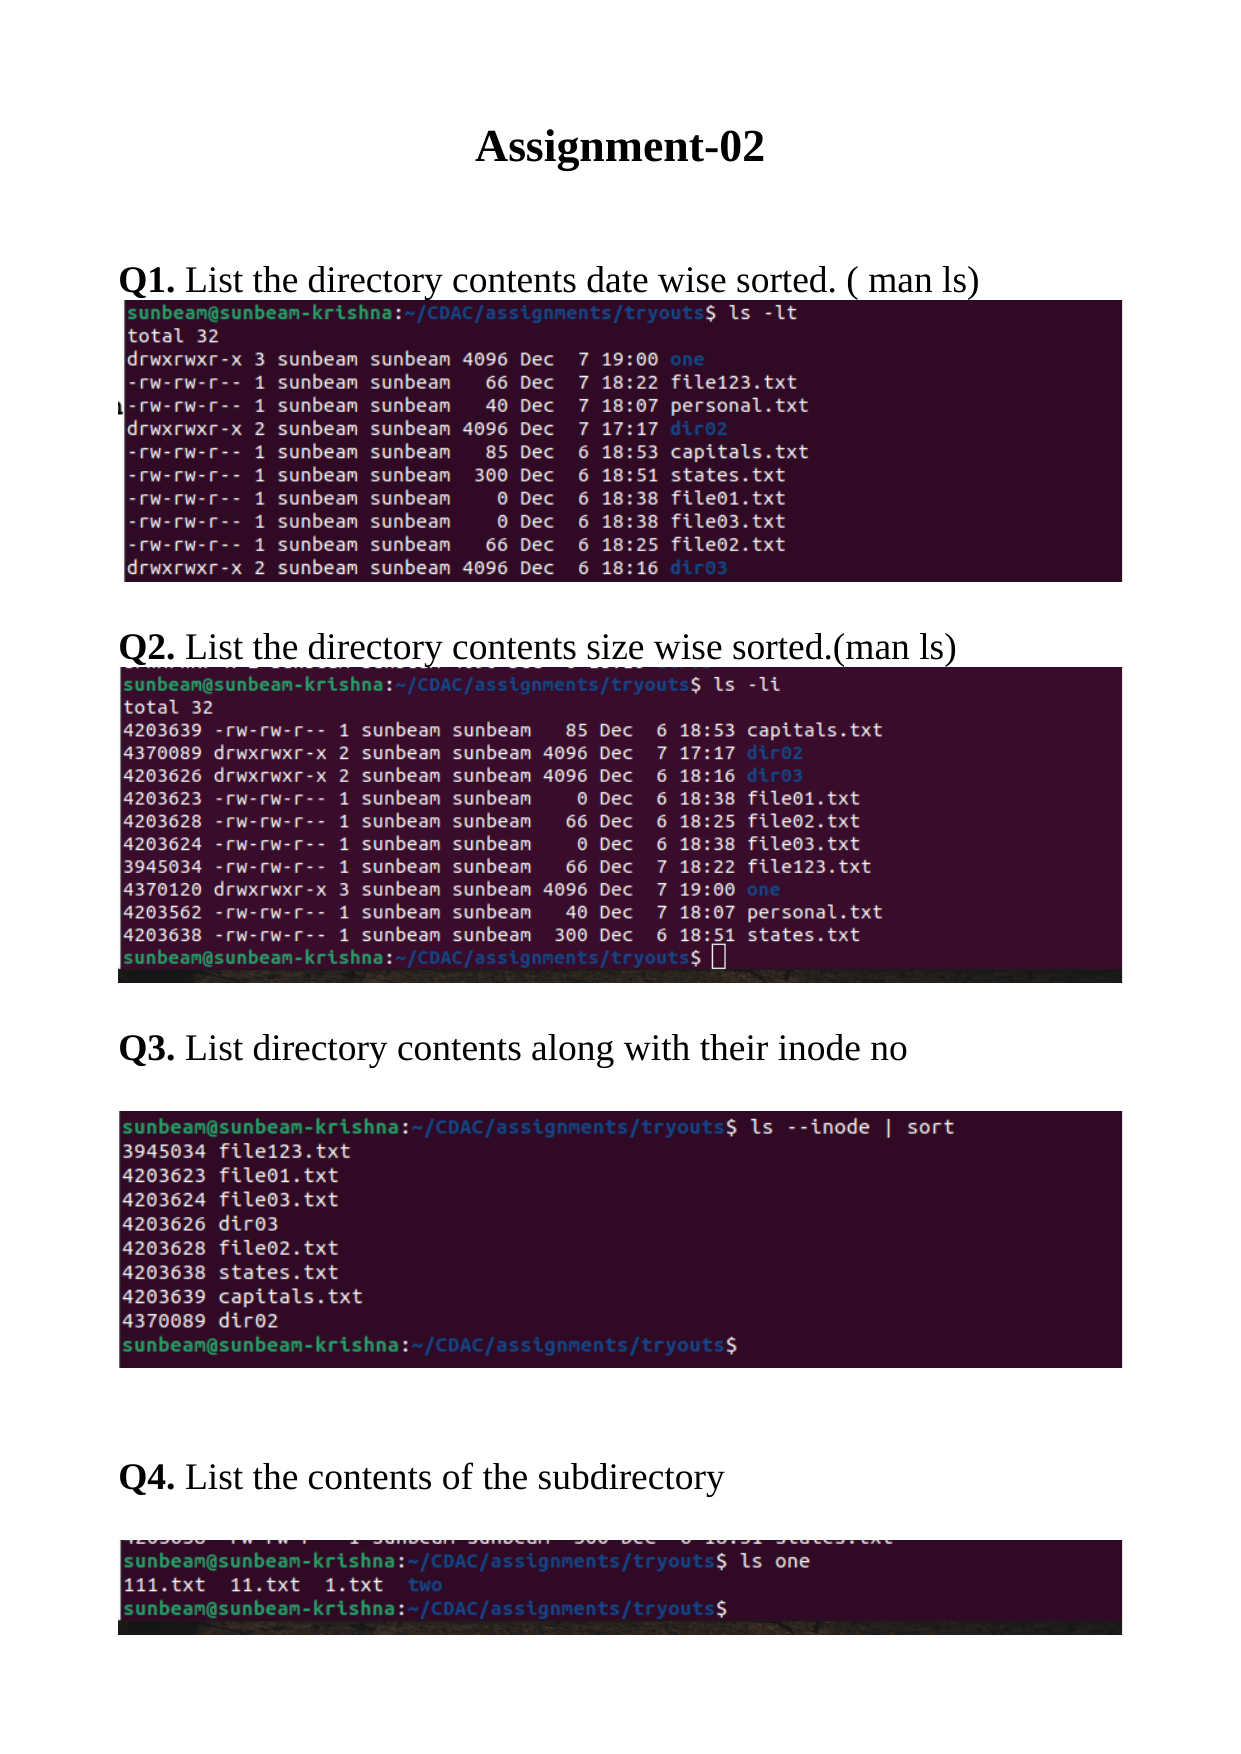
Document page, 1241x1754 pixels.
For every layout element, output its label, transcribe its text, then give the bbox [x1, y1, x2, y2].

picture [118, 667, 1123, 983]
text Q4. List the contents of the subdirectory [118, 1454, 1122, 1497]
text Q1. List the directory contents date wise sorted. ( man ls) [118, 257, 1122, 300]
picture [118, 1111, 1123, 1368]
picture [118, 300, 1123, 582]
text Q3. List directory contents along with their inode no [118, 1026, 1122, 1069]
text Q2. List the directory contents size wise sorted.(man ls) [118, 624, 1122, 667]
text Assignment-02 [118, 118, 1122, 171]
picture [118, 1540, 1123, 1635]
